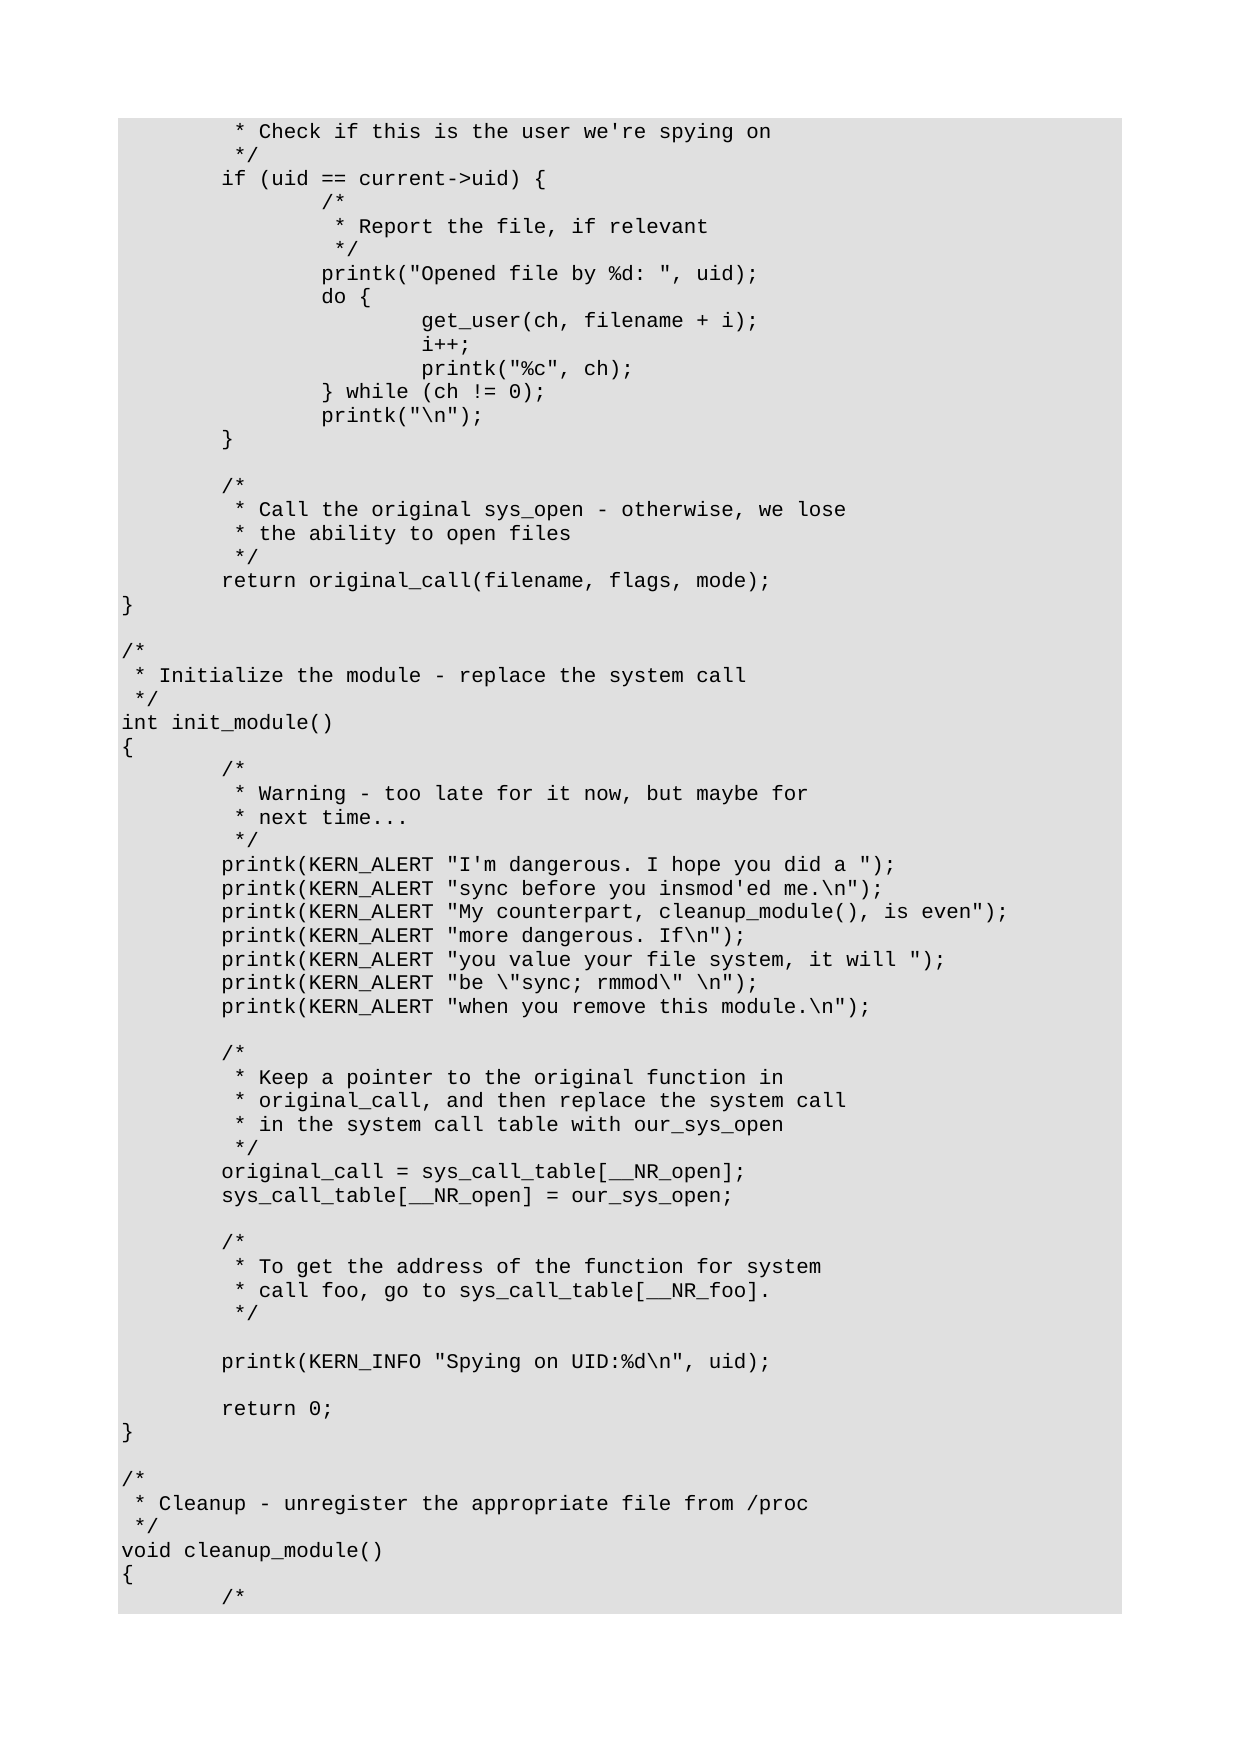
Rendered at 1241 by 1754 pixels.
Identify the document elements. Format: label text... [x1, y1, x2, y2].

table_header * Check if this is the user we're spying on */ if (uid == current->uid) { /* * Report the file, if relevant */ printk("Opened file by %d: ", uid); do { get_user(ch, filename + i); i++; printk("%c", ch); } while (ch != 0); printk("\n"); } /* * Call the original sys_open - otherwise, we lose * the ability to open files */ return original_call(filename, flags, mode); } /* * Initialize the module - replace the system call */ int init_module() { /* * Warning - too late for it now, but maybe for * next time... */ printk(KERN_ALERT "I'm dangerous. I hope you did a "); printk(KERN_ALERT "sync before you insmod'ed me.\n"); printk(KERN_ALERT "My counterpart, cleanup_module(), is even"); printk(KERN_ALERT "more dangerous. If\n"); printk(KERN_ALERT "you value your file system, it will "); printk(KERN_ALERT "be \"sync; rmmod\" \n"); printk(KERN_ALERT "when you remove this module.\n"); /* * Keep a pointer to the original function in * original_call, and then replace the system call * in the system call table with our_sys_open */ original_call = sys_call_table[__NR_open]; sys_call_table[__NR_open] = our_sys_open; /* * To get the address of the function for system * call foo, go to sys_call_table[__NR_foo]. */ printk(KERN_INFO "Spying on UID:%d\n", uid); return 0; } /* * Cleanup - unregister the appropriate file from /proc */ void cleanup_module() { /* [118, 118, 1122, 1614]
